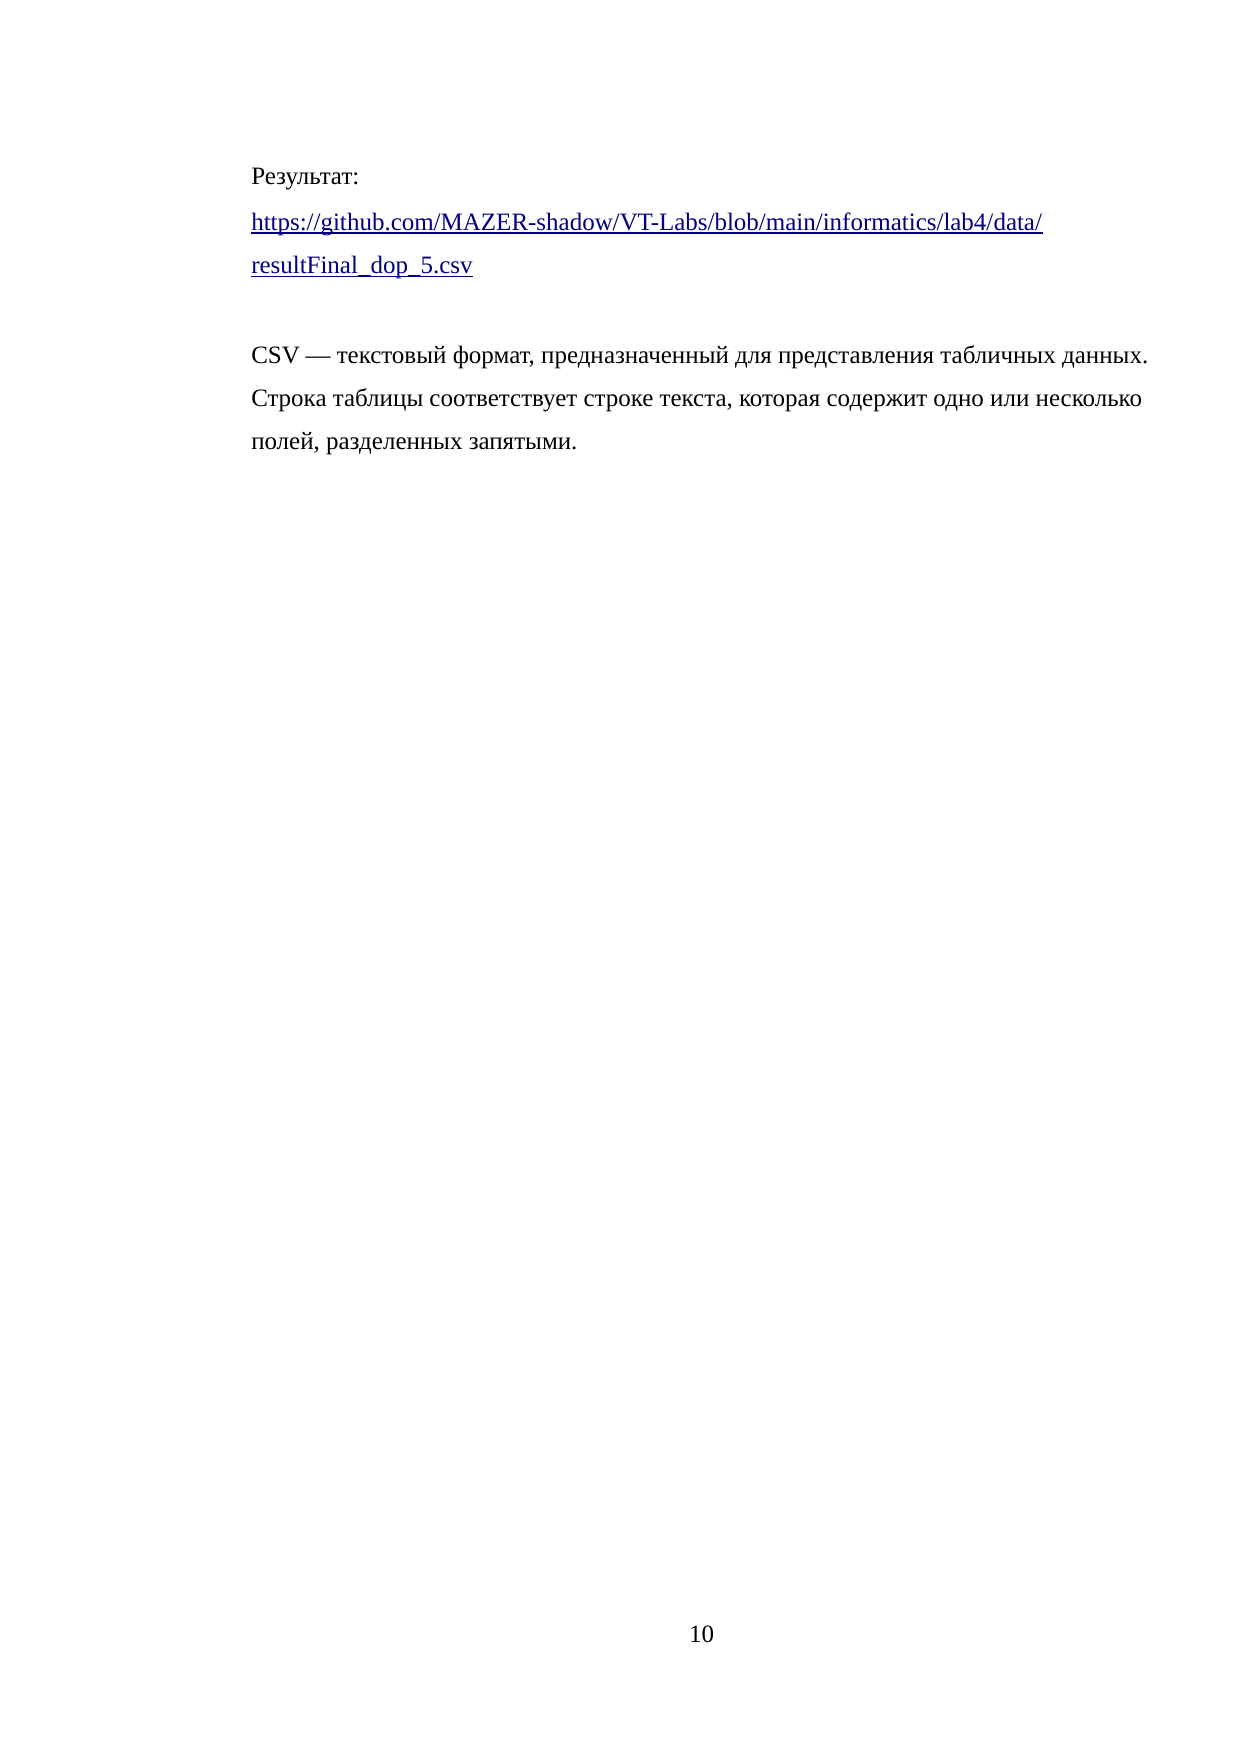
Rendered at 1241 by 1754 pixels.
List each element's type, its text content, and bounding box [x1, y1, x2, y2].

text Результат: [251, 118, 1152, 190]
text https://github.com/MAZER-shadow/VT-Labs/blob/main/informatics/lab4/data/resultFinal_dop_5.csv [251, 207, 1152, 322]
text CSV — текстовый формат, предназначенный для представления табличных данных. Строка таблицы соответствует строке текста, которая содержит одно или несколько полей, разделенных запятыми. [251, 340, 1152, 455]
